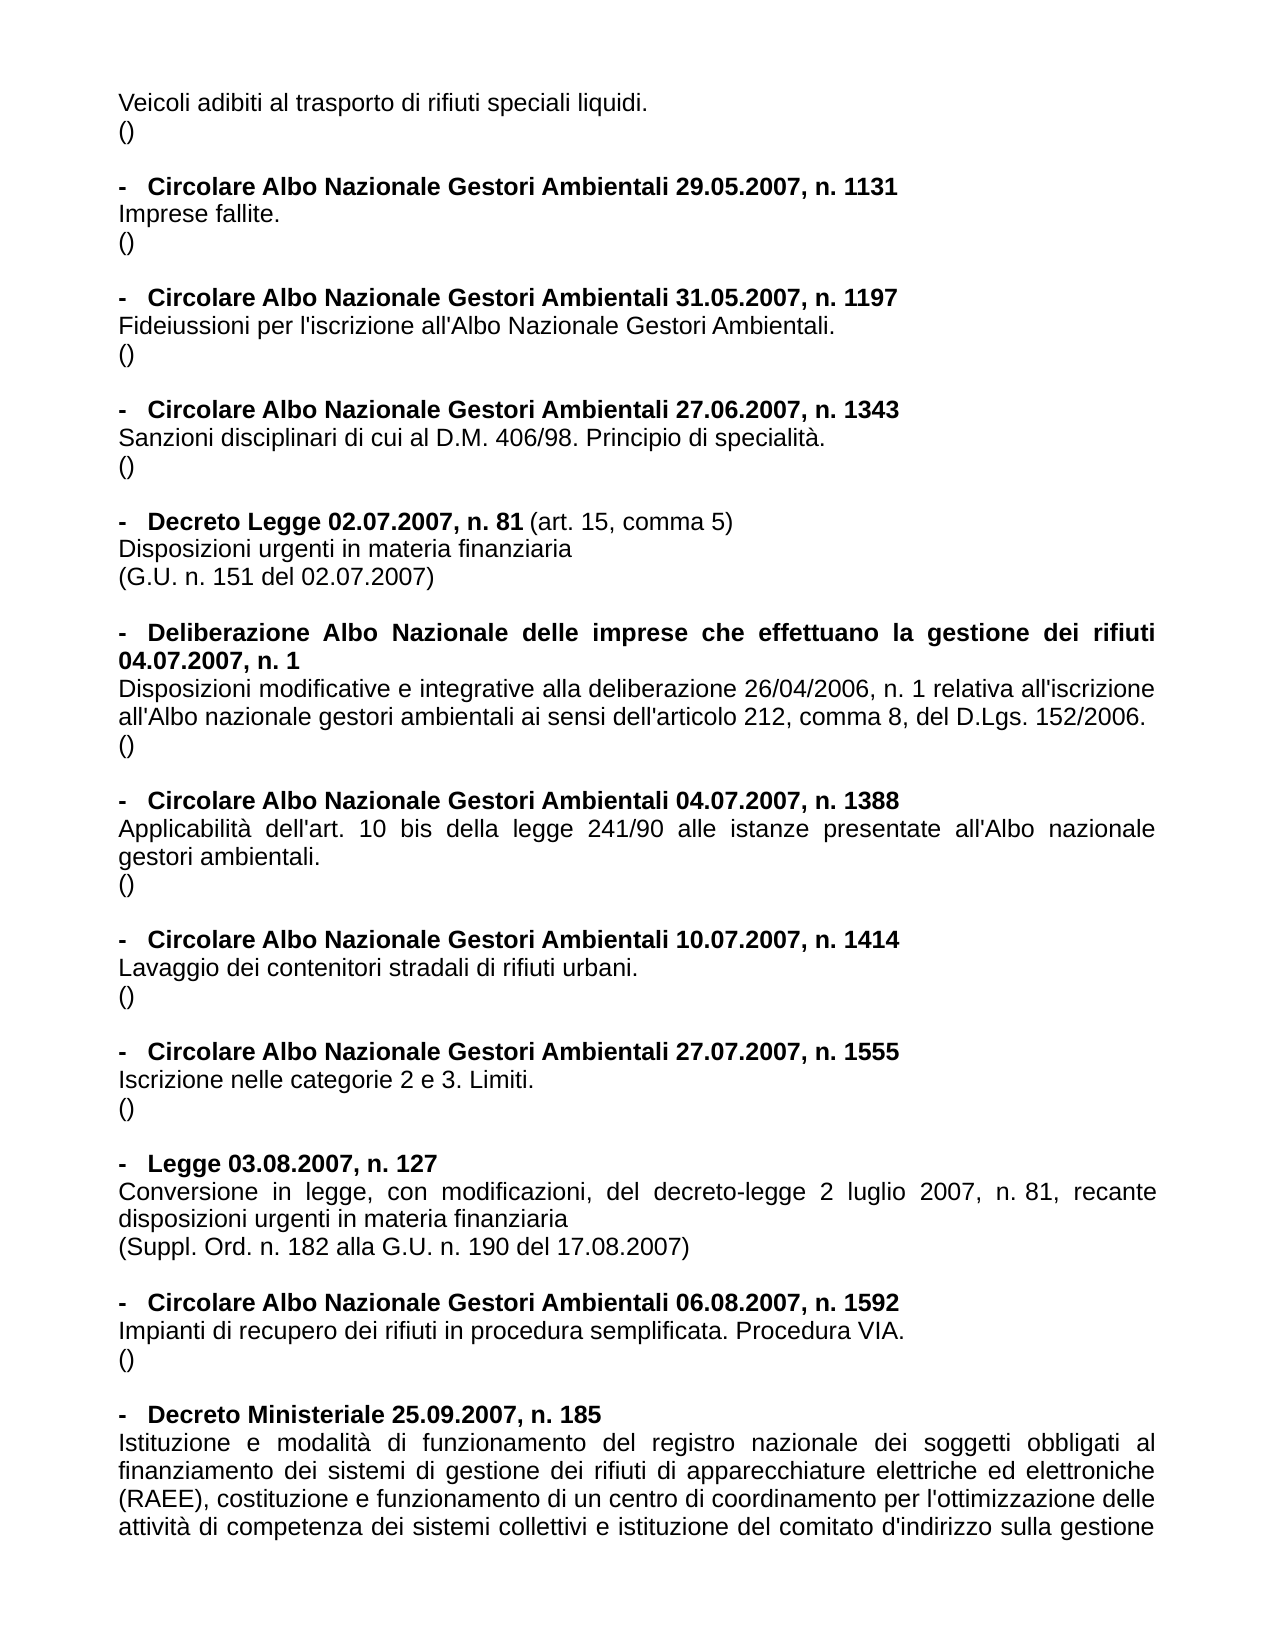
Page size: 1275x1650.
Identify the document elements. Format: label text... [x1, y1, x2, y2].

text () [118, 340, 1157, 368]
text - Deliberazione Albo Nazionale delle imprese che effettuano la gestione dei rifiuti 04.07.2007, n. 1 [118, 619, 1157, 675]
text Iscrizione nelle categorie 2 e 3. Limiti. [118, 1066, 1157, 1093]
text - Decreto Ministeriale 25.09.2007, n. 185 [118, 1401, 1157, 1428]
text () [118, 116, 1157, 144]
text () [118, 451, 1157, 479]
text Istituzione e modalità di funzionamento del registro nazionale dei soggetti obbligati al finanziamento dei sistemi di gestione dei rifiuti di apparecchiature elettriche ed elettroniche (RAEE), costituzione e funzionamento di un centro di coordinamento per l'ottimizzazione delle attività di competenza dei sistemi collettivi e istituzione del comitato d'indirizzo sulla gestione [118, 1428, 1157, 1540]
text - Circolare Albo Nazionale Gestori Ambientali 27.06.2007, n. 1343 [118, 396, 1157, 423]
text - Circolare Albo Nazionale Gestori Ambientali 10.07.2007, n. 1414 [118, 926, 1157, 954]
text Applicabilità dell'art. 10 bis della legge 241/90 alle istanze presentate all'Albo nazionale gestori ambientali. [118, 814, 1157, 870]
text () [118, 228, 1157, 256]
text Conversione in legge, con modificazioni, del decreto-legge 2 luglio 2007, n. 81, recante disposizioni urgenti in materia finanziaria [118, 1177, 1157, 1233]
text Impianti di recupero dei rifiuti in procedura semplificata. Procedura VIA. [118, 1317, 1157, 1345]
text - Circolare Albo Nazionale Gestori Ambientali 31.05.2007, n. 1197 [118, 284, 1157, 312]
text Disposizioni urgenti in materia finanziaria [118, 535, 1157, 563]
text - Circolare Albo Nazionale Gestori Ambientali 29.05.2007, n. 1131 [118, 172, 1157, 200]
text () [118, 870, 1157, 898]
text () [118, 1093, 1157, 1121]
text - Circolare Albo Nazionale Gestori Ambientali 04.07.2007, n. 1388 [118, 786, 1157, 814]
text (Suppl. Ord. n. 182 alla G.U. n. 190 del 17.08.2007) [118, 1233, 1157, 1261]
text - Decreto Legge 02.07.2007, n. 81 (art. 15, comma 5) [118, 507, 1157, 535]
text () [118, 1345, 1157, 1373]
text Veicoli adibiti al trasporto di rifiuti speciali liquidi. [118, 88, 1157, 116]
text Disposizioni modificative e integrative alla deliberazione 26/04/2006, n. 1 relativa all'iscrizione all'Albo nazionale gestori ambientali ai sensi dell'articolo 212, comma 8, del D.Lgs. 152/2006. [118, 675, 1157, 731]
text Fideiussioni per l'iscrizione all'Albo Nazionale Gestori Ambientali. [118, 312, 1157, 340]
text - Circolare Albo Nazionale Gestori Ambientali 27.07.2007, n. 1555 [118, 1038, 1157, 1066]
text Imprese fallite. [118, 200, 1157, 228]
text () [118, 731, 1157, 758]
text - Circolare Albo Nazionale Gestori Ambientali 06.08.2007, n. 1592 [118, 1289, 1157, 1317]
text - Legge 03.08.2007, n. 127 [118, 1149, 1157, 1177]
text Lavaggio dei contenitori stradali di rifiuti urbani. [118, 954, 1157, 982]
text Sanzioni disciplinari di cui al D.M. 406/98. Principio di specialità. [118, 423, 1157, 451]
text (G.U. n. 151 del 02.07.2007) [118, 563, 1157, 591]
text () [118, 982, 1157, 1010]
